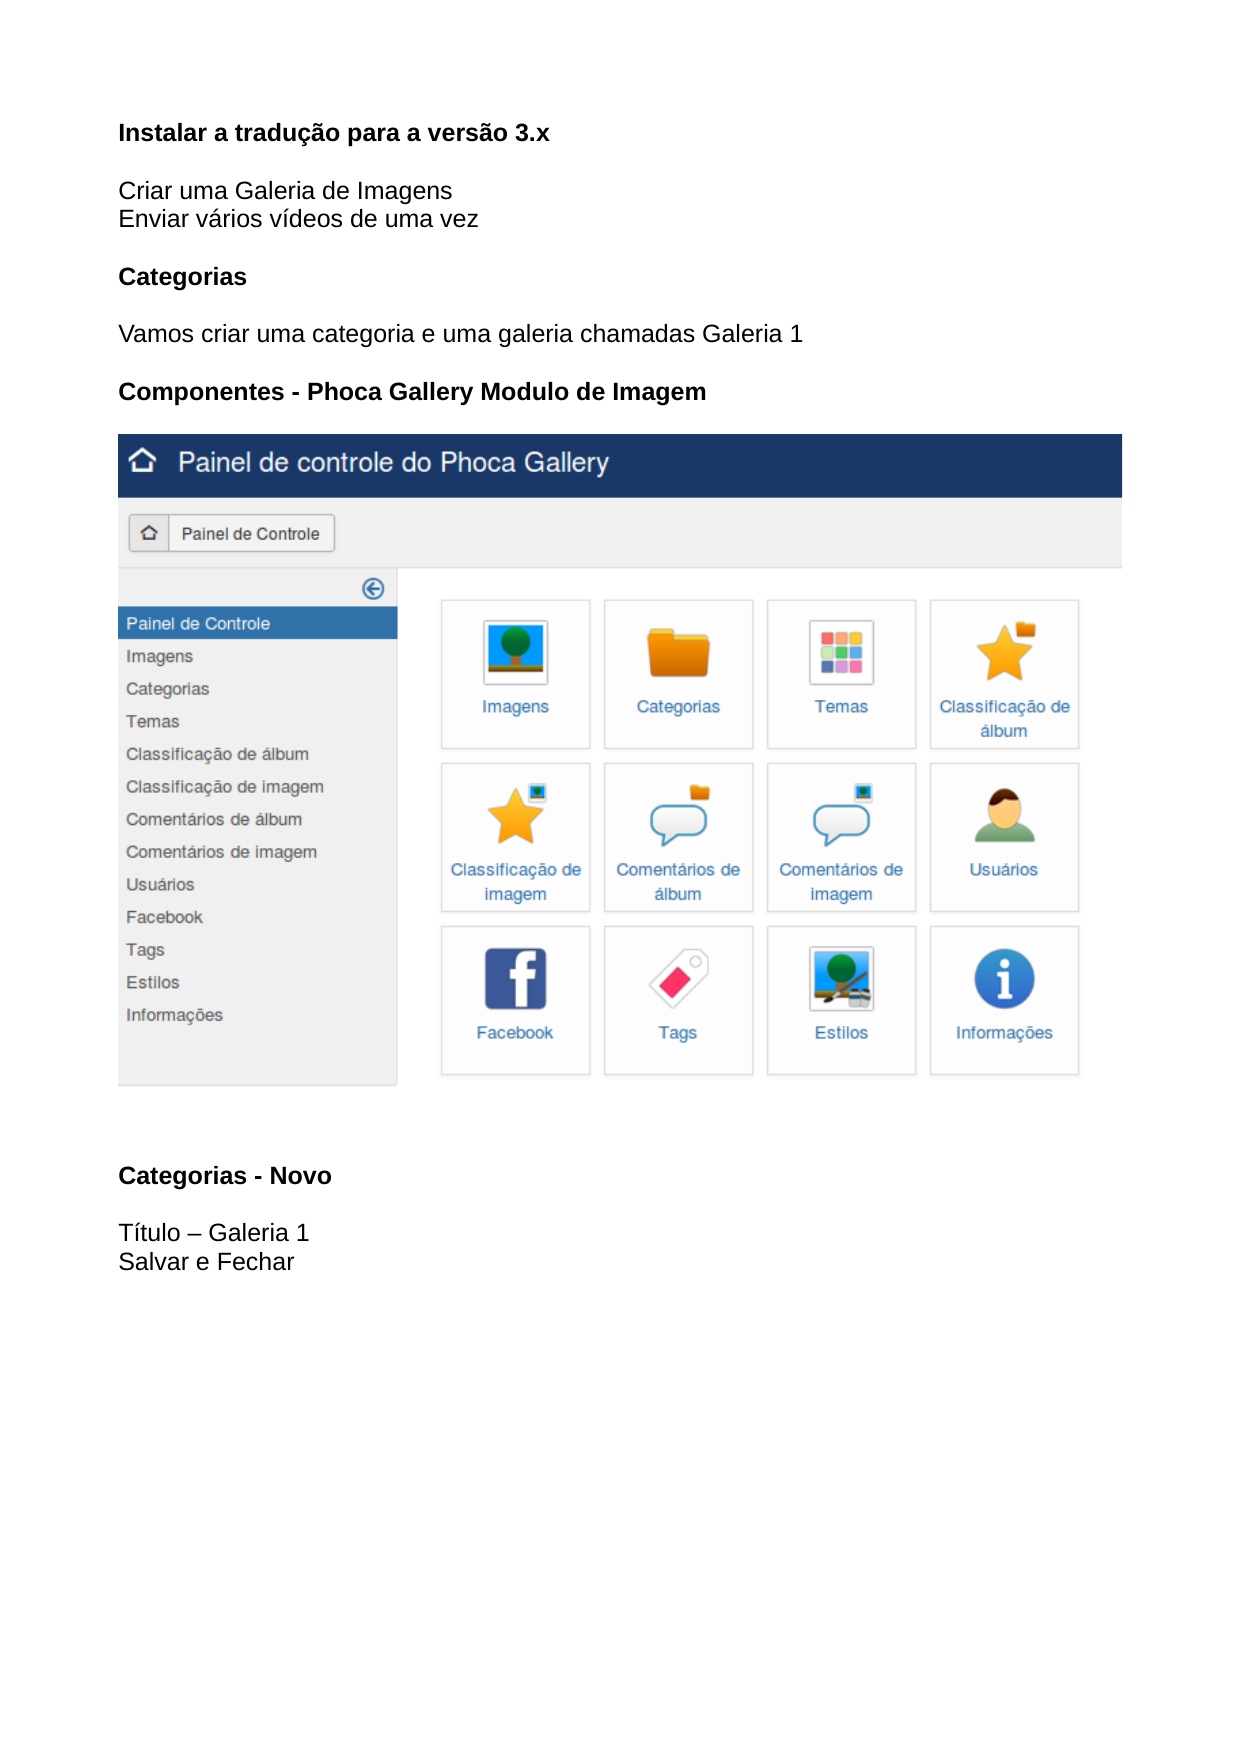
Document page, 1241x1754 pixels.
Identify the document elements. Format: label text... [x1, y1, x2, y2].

text Enviar vários vídeos de uma vez [118, 204, 1122, 233]
text Categorias - Novo [118, 1161, 1122, 1189]
text Componentes - Phoca Gallery Modulo de Imagem [118, 377, 1122, 406]
text Criar uma Galeria de Imagens [118, 176, 1122, 204]
text Instalar a tradução para a versão 3.x [118, 118, 1122, 147]
text Categorias [118, 262, 1122, 291]
text Salvar e Fechar [118, 1247, 1122, 1276]
text Título – Galeria 1 [118, 1218, 1122, 1247]
picture [118, 434, 1123, 1104]
text Vamos criar uma categoria e uma galeria chamadas Galeria 1 [118, 319, 1122, 348]
